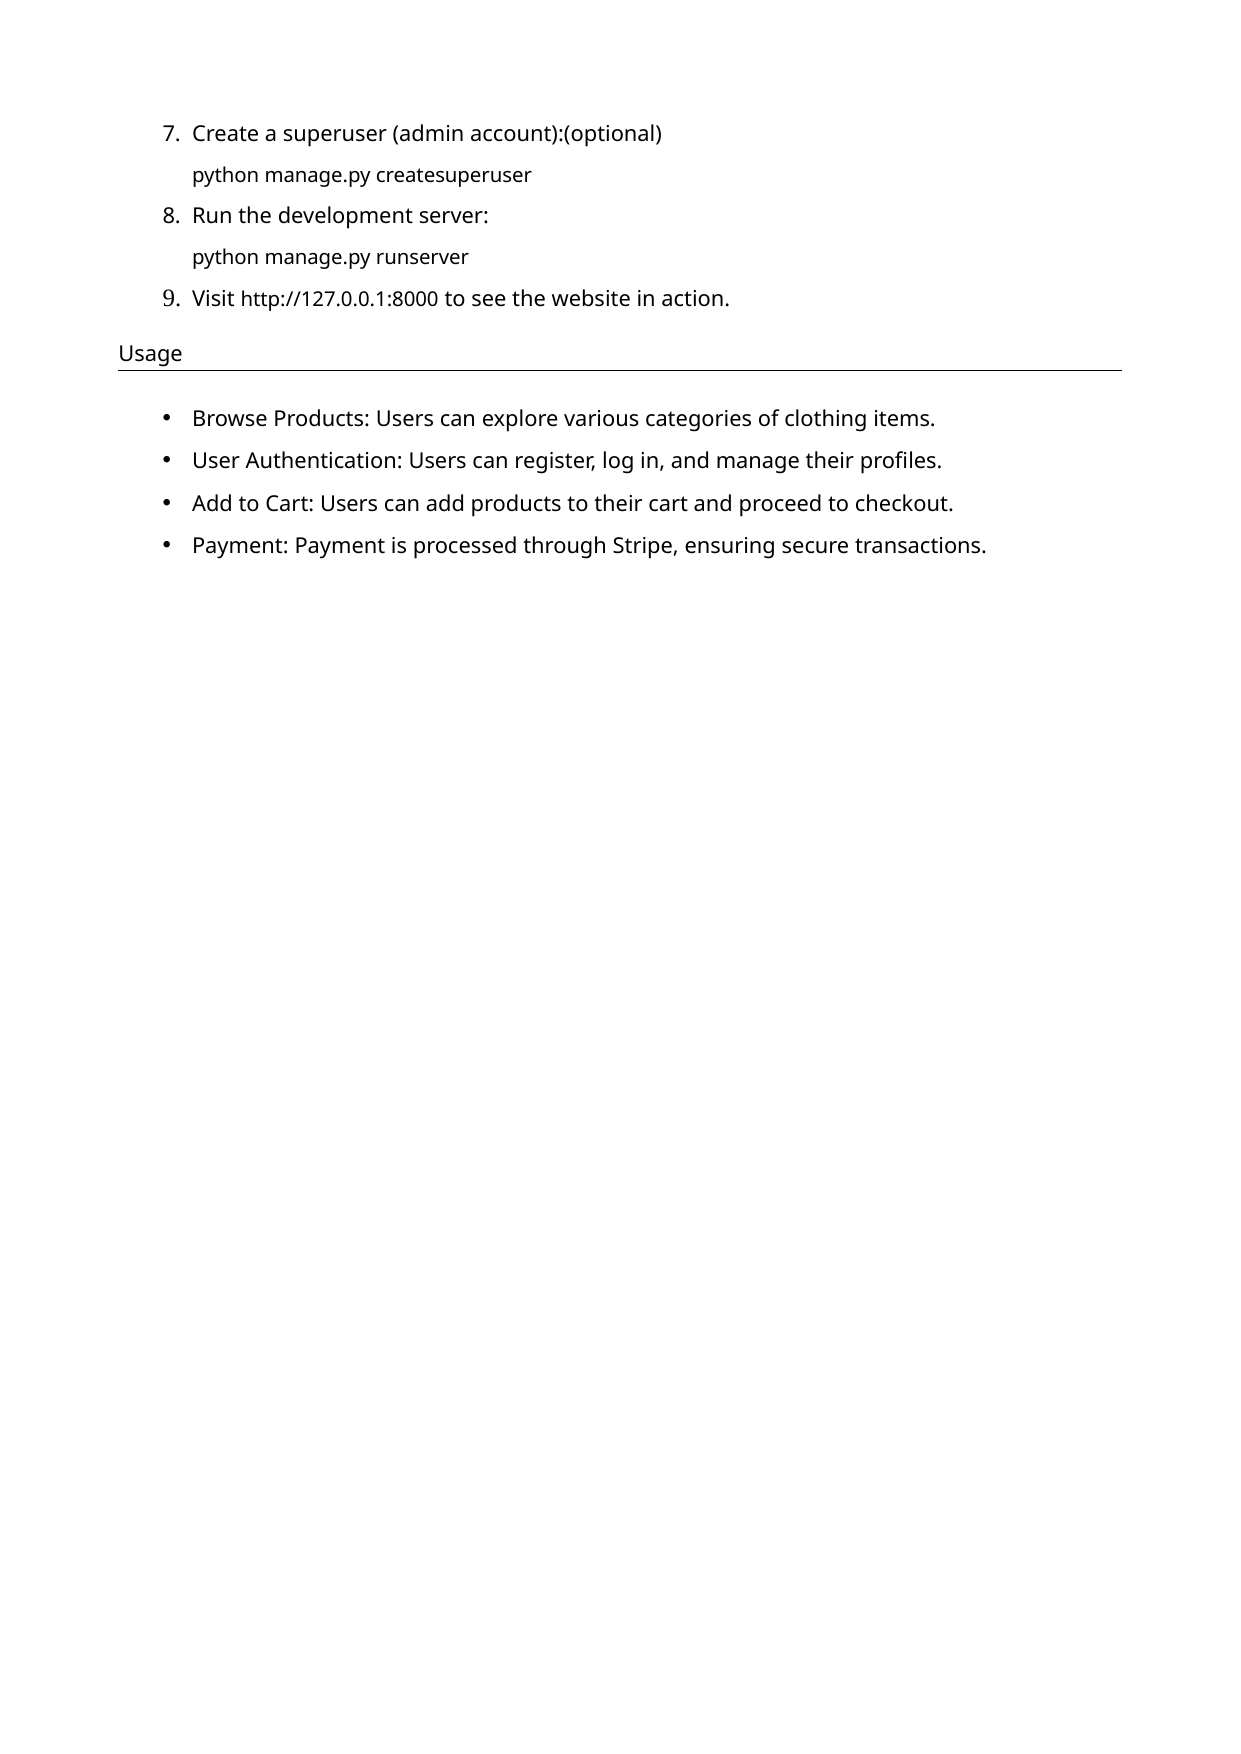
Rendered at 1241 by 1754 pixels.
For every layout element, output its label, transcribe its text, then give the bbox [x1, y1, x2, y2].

list Add to Cart: Users can add products to their cart and proceed to checkout. [162, 487, 1122, 517]
list python manage.py createsuperuser [162, 160, 1122, 188]
list python manage.py runserver [162, 243, 1122, 271]
subtitle Usage [118, 338, 1122, 370]
list Browse Products: Users can explore various categories of clothing items. [162, 403, 1122, 433]
list Run the development server: [162, 201, 1122, 230]
list User Authentication: Users can register, log in, and manage their profiles. [162, 445, 1122, 475]
list Create a superuser (admin account):(optional) [162, 118, 1122, 148]
list Visit http://127.0.0.1:8000 to see the website in action. [162, 283, 1122, 313]
list Payment: Payment is processed through Stripe, ensuring secure transactions. [162, 530, 1122, 559]
